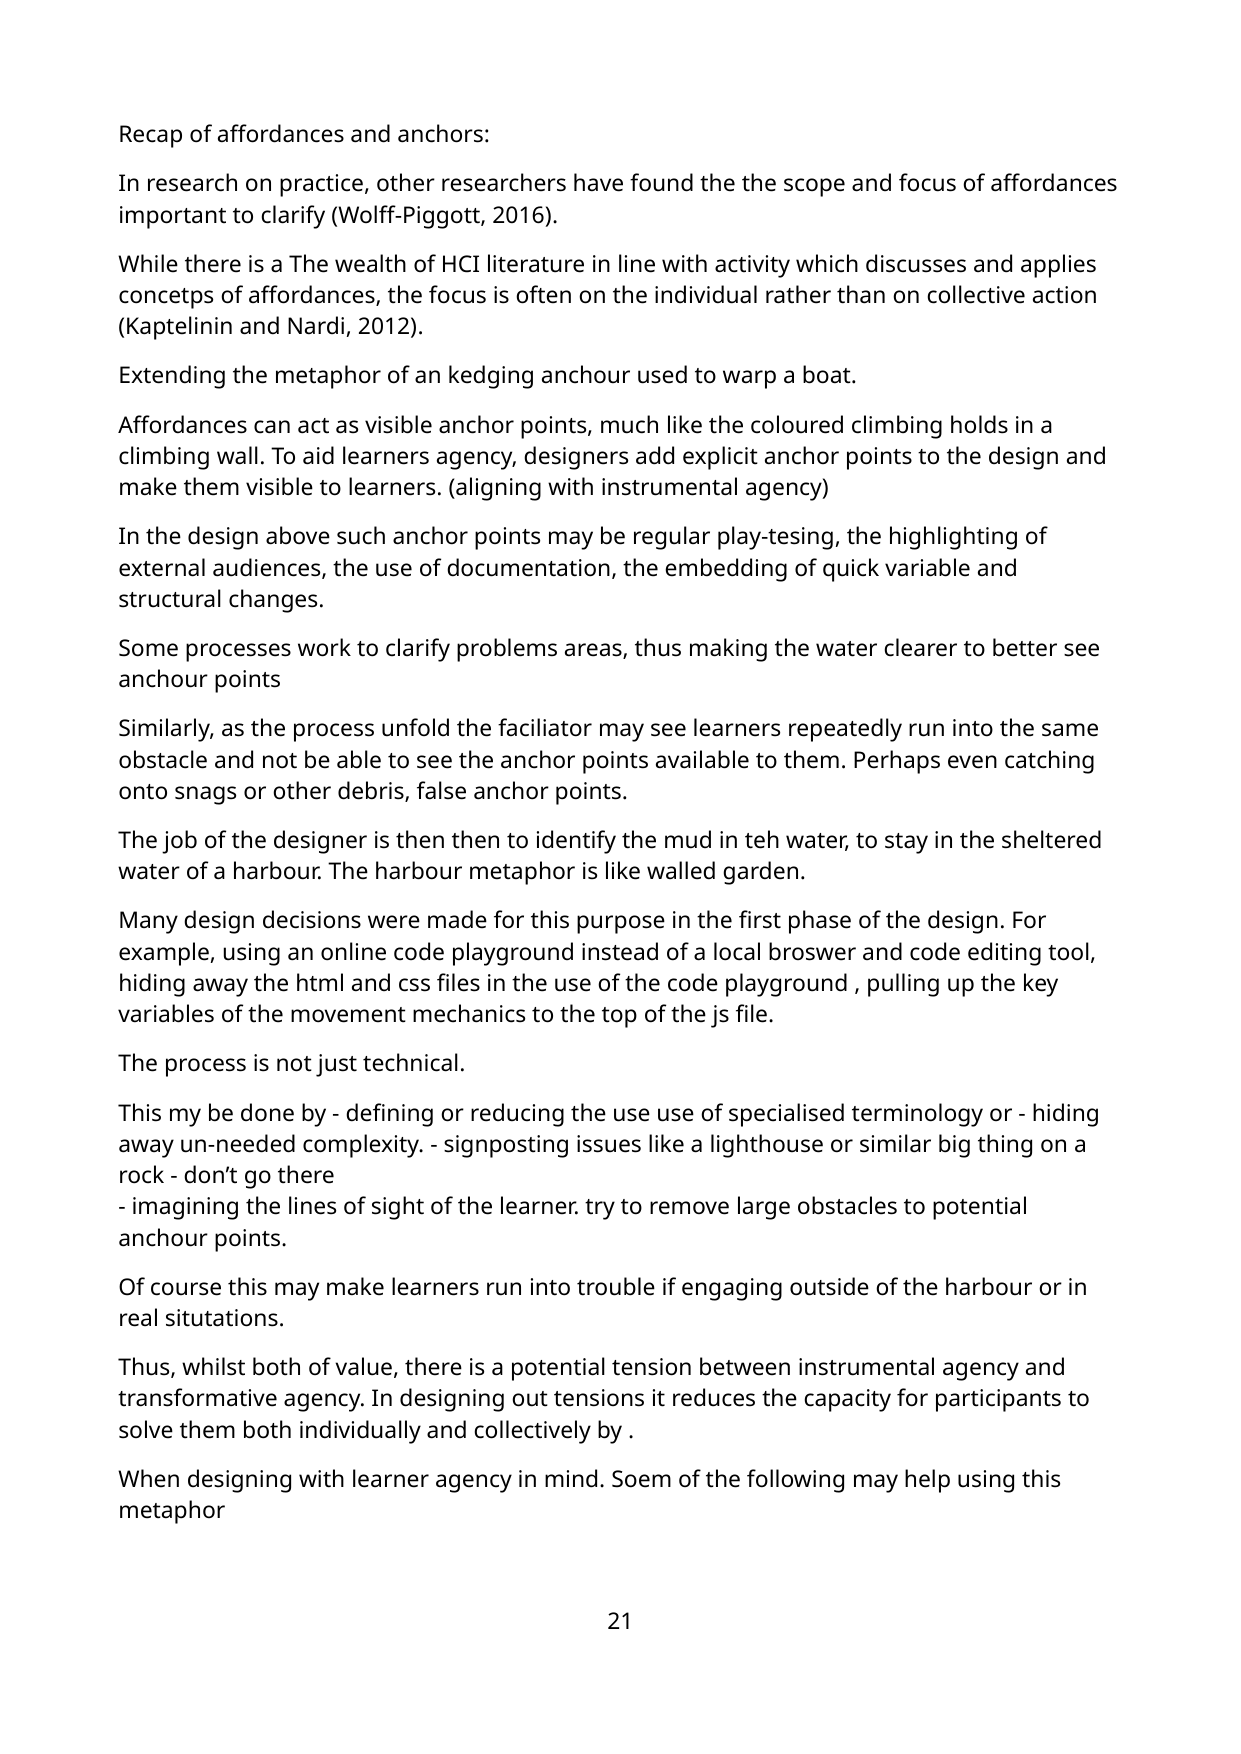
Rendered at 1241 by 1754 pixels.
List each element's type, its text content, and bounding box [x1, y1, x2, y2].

text Recap of affordances and anchors: [118, 118, 1122, 149]
text Similarly, as the process unfold the faciliator may see learners repeatedly run into the same obstacle and not be able to see the anchor points available to them. Perhaps even catching onto snags or other debris, false anchor points. [118, 712, 1122, 806]
text The process is not just technical. [118, 1047, 1122, 1078]
text In the design above such anchor points may be regular play-tesing, the highlighting of external audiences, the use of documentation, the embedding of quick variable and structural changes. [118, 520, 1122, 614]
text In research on practice, other researchers have found the the scope and focus of affordances important to clarify (Wolff-Piggott, 2016). [118, 167, 1122, 230]
text Affordances can act as visible anchor points, much like the coloured climbing holds in a climbing wall. To aid learners agency, designers add explicit anchor points to the design and make them visible to learners. (aligning with instrumental agency) [118, 408, 1122, 502]
text Thus, whilst both of value, there is a potential tension between instrumental agency and transformative agency. In designing out tensions it reduces the capacity for participants to solve them both individually and collectively by . [118, 1351, 1122, 1445]
text When designing with learner agency in mind. Soem of the following may help using this metaphor [118, 1463, 1122, 1525]
text While there is a The wealth of HCI literature in line with activity which discusses and applies concetps of affordances, the focus is often on the individual rather than on collective action (Kaptelinin and Nardi, 2012). [118, 248, 1122, 341]
text This my be done by - defining or reducing the use use of specialised terminology or - hiding away un-needed complexity. - signposting issues like a lighthouse or similar big thing on a rock - don’t go there - imagining the lines of sight of the learner. try to remove large obstacles to potential anchour points. [118, 1096, 1122, 1253]
text Many design decisions were made for this purpose in the first phase of the design. For example, using an online code playground instead of a local broswer and code editing tool, hiding away the html and css files in the use of the code playground , pulling up the key variables of the movement mechanics to the top of the js file. [118, 904, 1122, 1029]
text Of course this may make learners run into trouble if engaging outside of the harbour or in real situtations. [118, 1271, 1122, 1333]
text The job of the designer is then then to identify the mud in teh water, to stay in the sheltered water of a harbour. The harbour metaphor is like walled garden. [118, 824, 1122, 886]
text Extending the metaphor of an kedging anchour used to warp a boat. [118, 359, 1122, 391]
text Some processes work to clarify problems areas, thus making the water clearer to better see anchour points [118, 632, 1122, 694]
